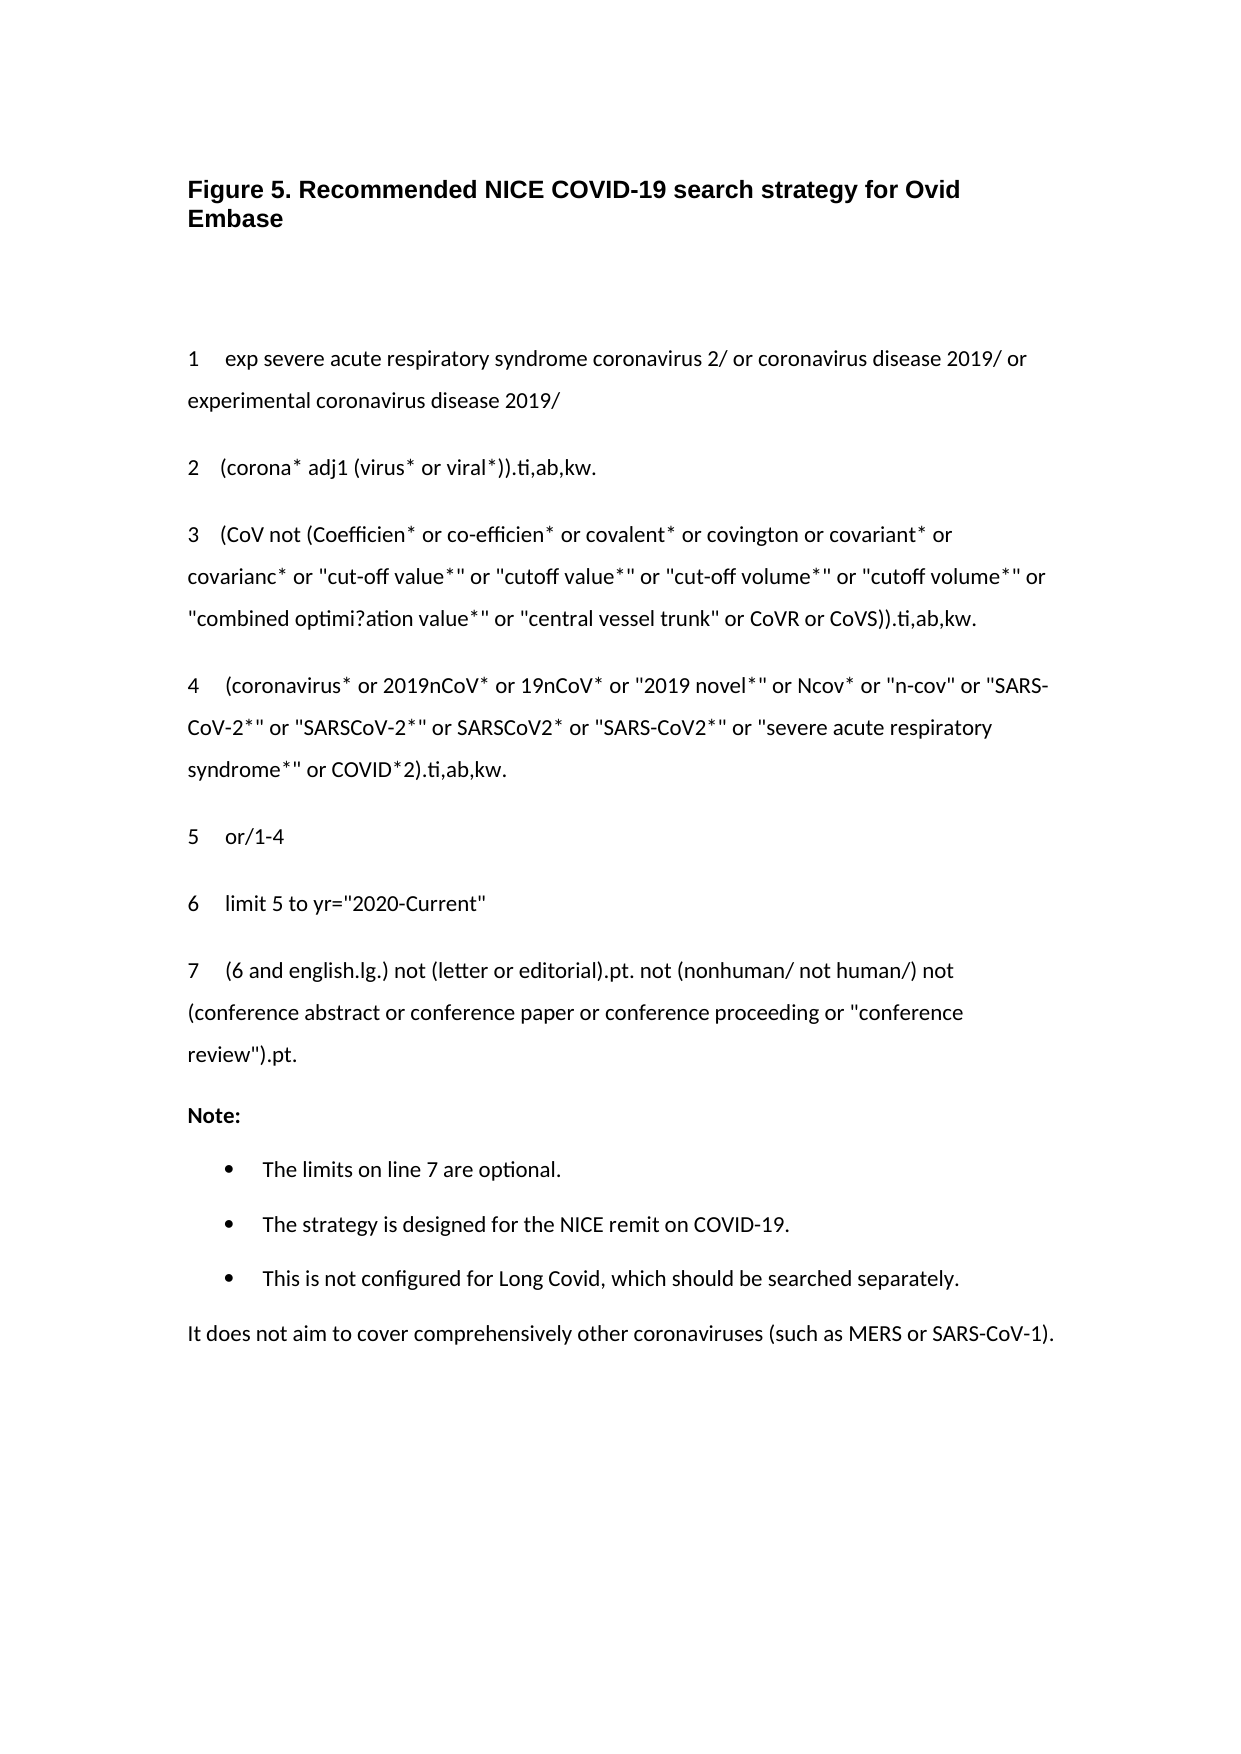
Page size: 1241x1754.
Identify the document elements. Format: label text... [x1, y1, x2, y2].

text 7 (6 and english.lg.) not (letter or editorial).pt. not (nonhuman/ not human/) not (conference abstract or conference paper or conference proceeding or "conference review").pt. [187, 956, 1053, 1068]
list The limits on line 7 are optional. [225, 1155, 1053, 1183]
text 5 or/1-4 [187, 822, 1053, 850]
text It does not aim to cover comprehensively other coronaviruses (such as MERS or SARS-CoV-1). [187, 1319, 1059, 1347]
text 6 limit 5 to yr="2020-Current" [187, 889, 1053, 917]
text 2 (corona* adj1 (virus* or viral*)).ti,ab,kw. [187, 453, 1053, 481]
text 4 (coronavirus* or 2019nCoV* or 19nCoV* or "2019 novel*" or Ncov* or "n-cov" or "SARS-CoV-2*" or "SARSCoV-2*" or SARSCoV2* or "SARS-CoV2*" or "severe acute respiratory syndrome*" or COVID*2).ti,ab,kw. [187, 671, 1053, 783]
text 3 (CoV not (Coefficien* or co-efficien* or covalent* or covington or covariant* or covarianc* or "cut-off value*" or "cutoff value*" or "cut-off volume*" or "cutoff volume*" or "combined optimi?ation value*" or "central vessel trunk" or CoVR or CoVS)).ti,ab,kw. [187, 520, 1053, 632]
list The strategy is designed for the NICE remit on COVID-19. [225, 1210, 1053, 1238]
subtitle Figure 5. Recommended NICE COVID-19 search strategy for Ovid Embase [187, 175, 1053, 232]
text Note: [187, 1101, 1053, 1129]
list This is not configured for Long Covid, which should be searched separately. [225, 1264, 1053, 1292]
text 1 exp severe acute respiratory syndrome coronavirus 2/ or coronavirus disease 2019/ or experimental coronavirus disease 2019/ [187, 344, 1053, 414]
